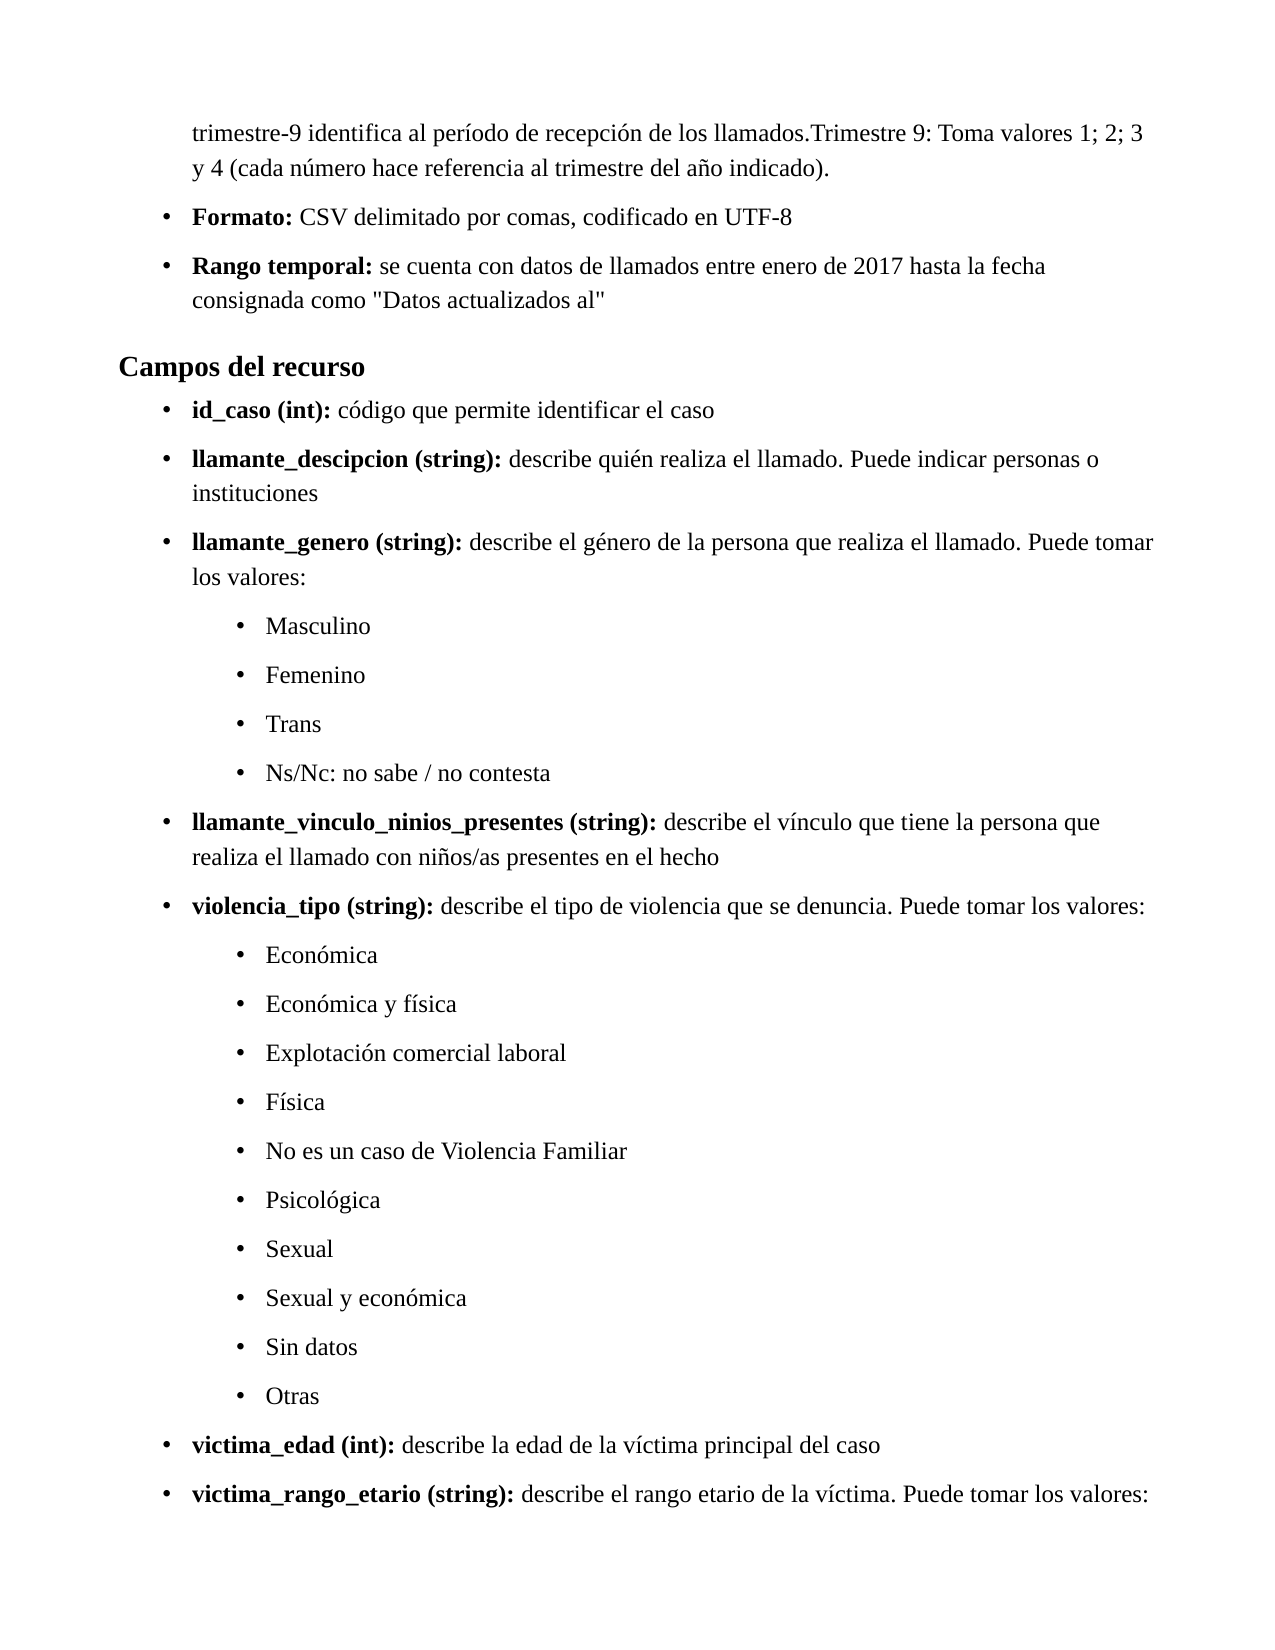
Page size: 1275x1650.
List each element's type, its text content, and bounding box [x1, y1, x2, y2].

list Sexual [236, 1234, 1157, 1263]
list Económica y física [236, 989, 1157, 1018]
list Sexual y económica [236, 1283, 1157, 1312]
list llamante_genero (string): describe el género de la persona que realiza el llamado. Puede tomar los valores: [162, 527, 1157, 591]
list trimestre-9 identifica al período de recepción de los llamados.Trimestre 9: Toma valores 1; 2; 3 y 4 (cada número hace referencia al trimestre del año indicado). [162, 118, 1157, 181]
list Económica [236, 940, 1157, 969]
list Rango temporal: se cuenta con datos de llamados entre enero de 2017 hasta la fecha consignada como "Datos actualizados al" [162, 251, 1157, 314]
list Otras [236, 1381, 1157, 1410]
list Psicológica [236, 1185, 1157, 1214]
list Formato: CSV delimitado por comas, codificado en UTF-8 [162, 202, 1157, 230]
list No es un caso de Violencia Familiar [236, 1136, 1157, 1165]
list victima_edad (int): describe la edad de la víctima principal del caso [162, 1431, 1157, 1459]
list Ns/Nc: no sabe / no contesta [236, 758, 1157, 787]
list id_caso (int): código que permite identificar el caso [162, 395, 1157, 424]
list llamante_descipcion (string): describe quién realiza el llamado. Puede indicar personas o instituciones [162, 444, 1157, 507]
list llamante_vinculo_ninios_presentes (string): describe el vínculo que tiene la persona que realiza el llamado con niños/as presentes en el hecho [162, 807, 1157, 871]
list Femenino [236, 660, 1157, 689]
list victima_rango_etario (string): describe el rango etario de la víctima. Puede tomar los valores: [162, 1479, 1157, 1508]
list Explotación comercial laboral [236, 1038, 1157, 1067]
list Trans [236, 709, 1157, 738]
list Física [236, 1087, 1157, 1116]
list violencia_tipo (string): describe el tipo de violencia que se denuncia. Puede tomar los valores: [162, 891, 1157, 919]
list Sin datos [236, 1332, 1157, 1361]
list Masculino [236, 611, 1157, 640]
subtitle Campos del recurso [118, 349, 1157, 382]
